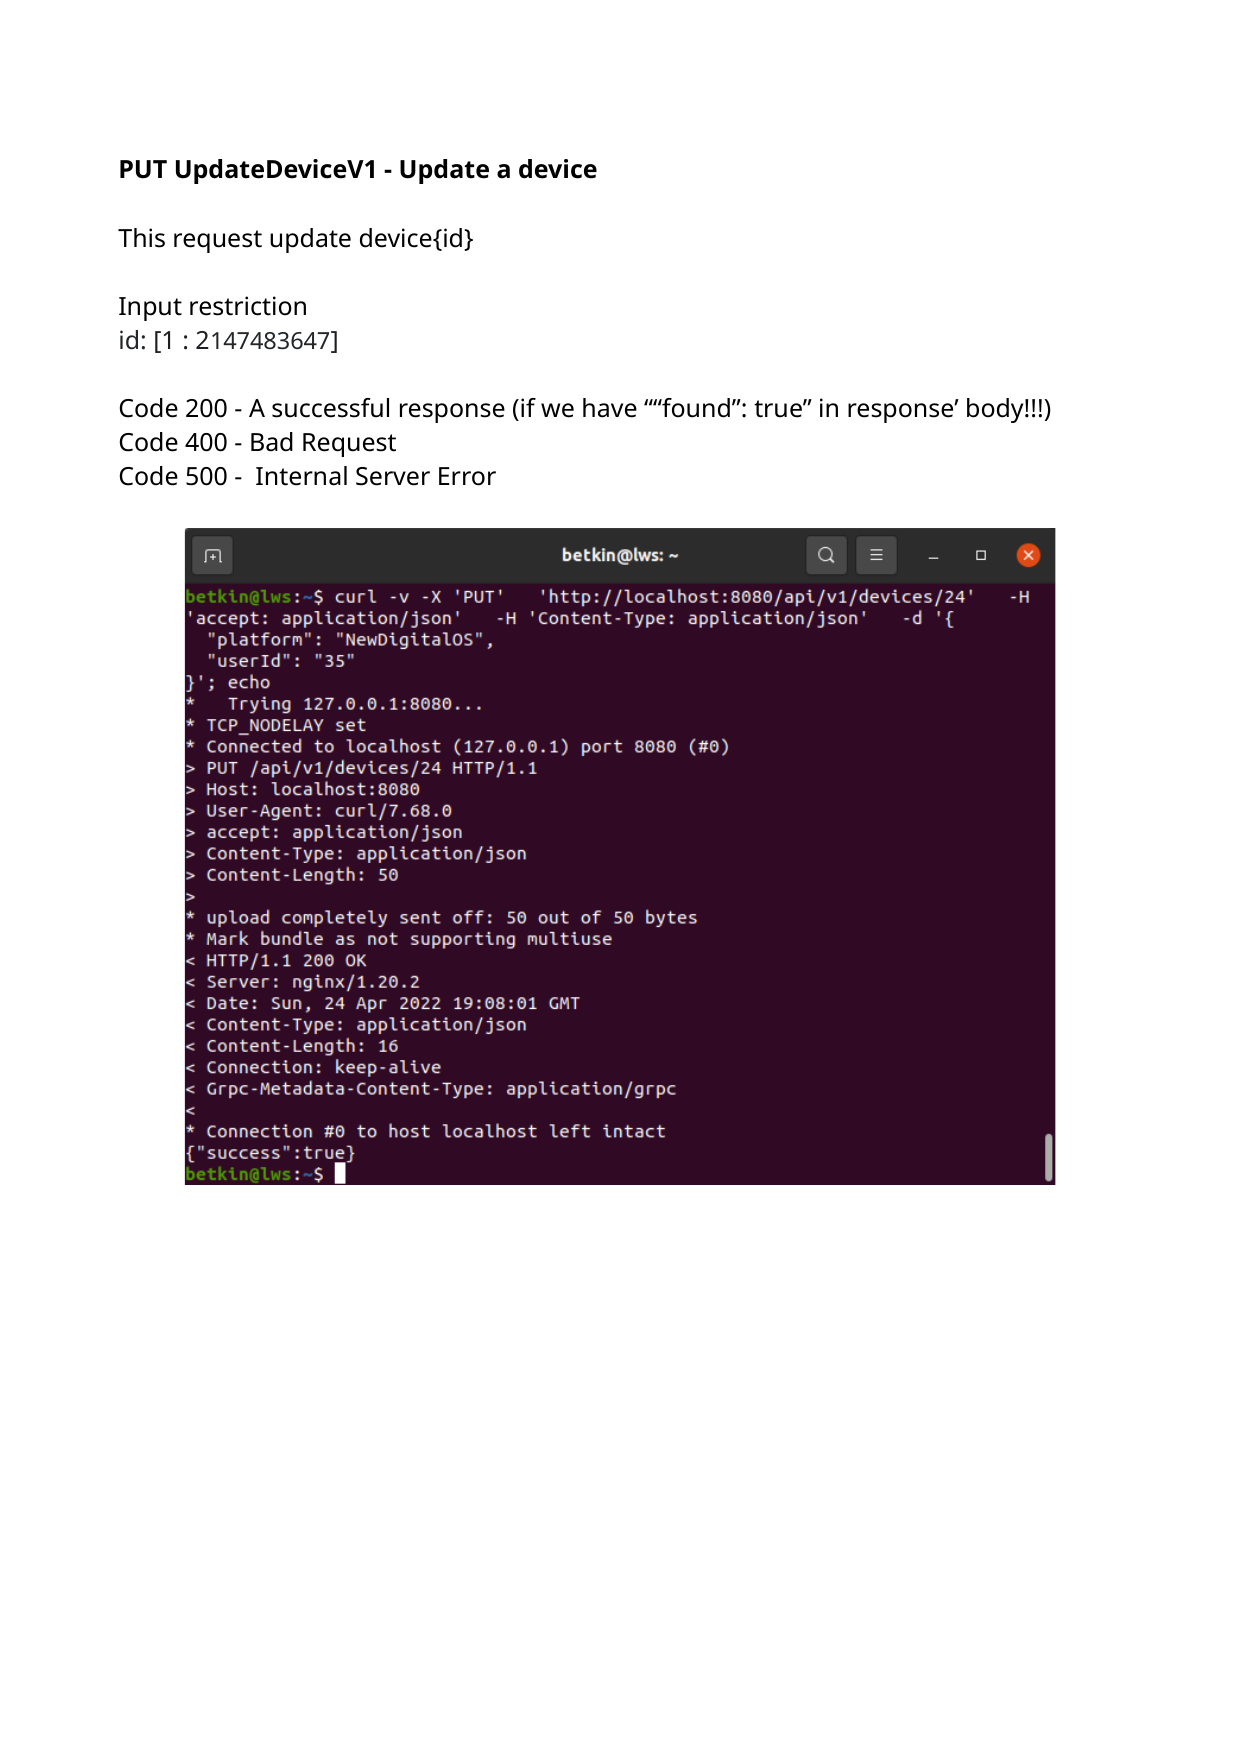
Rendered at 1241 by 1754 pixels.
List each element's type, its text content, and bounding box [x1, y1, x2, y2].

text Code 200 - A successful response (if we have ““found”: true” in response’ body!!!) [118, 391, 1122, 425]
text Input restriction [118, 288, 1122, 322]
picture [184, 528, 1056, 1185]
list This request update device{id} [118, 220, 1122, 254]
text Code 500 - Internal Server Error [118, 459, 1122, 493]
text Code 400 - Bad Request [118, 425, 1122, 459]
text PUT UpdateDeviceV1 - Update a device [118, 152, 1122, 186]
text id: [1 : 2147483647] [118, 322, 1122, 357]
